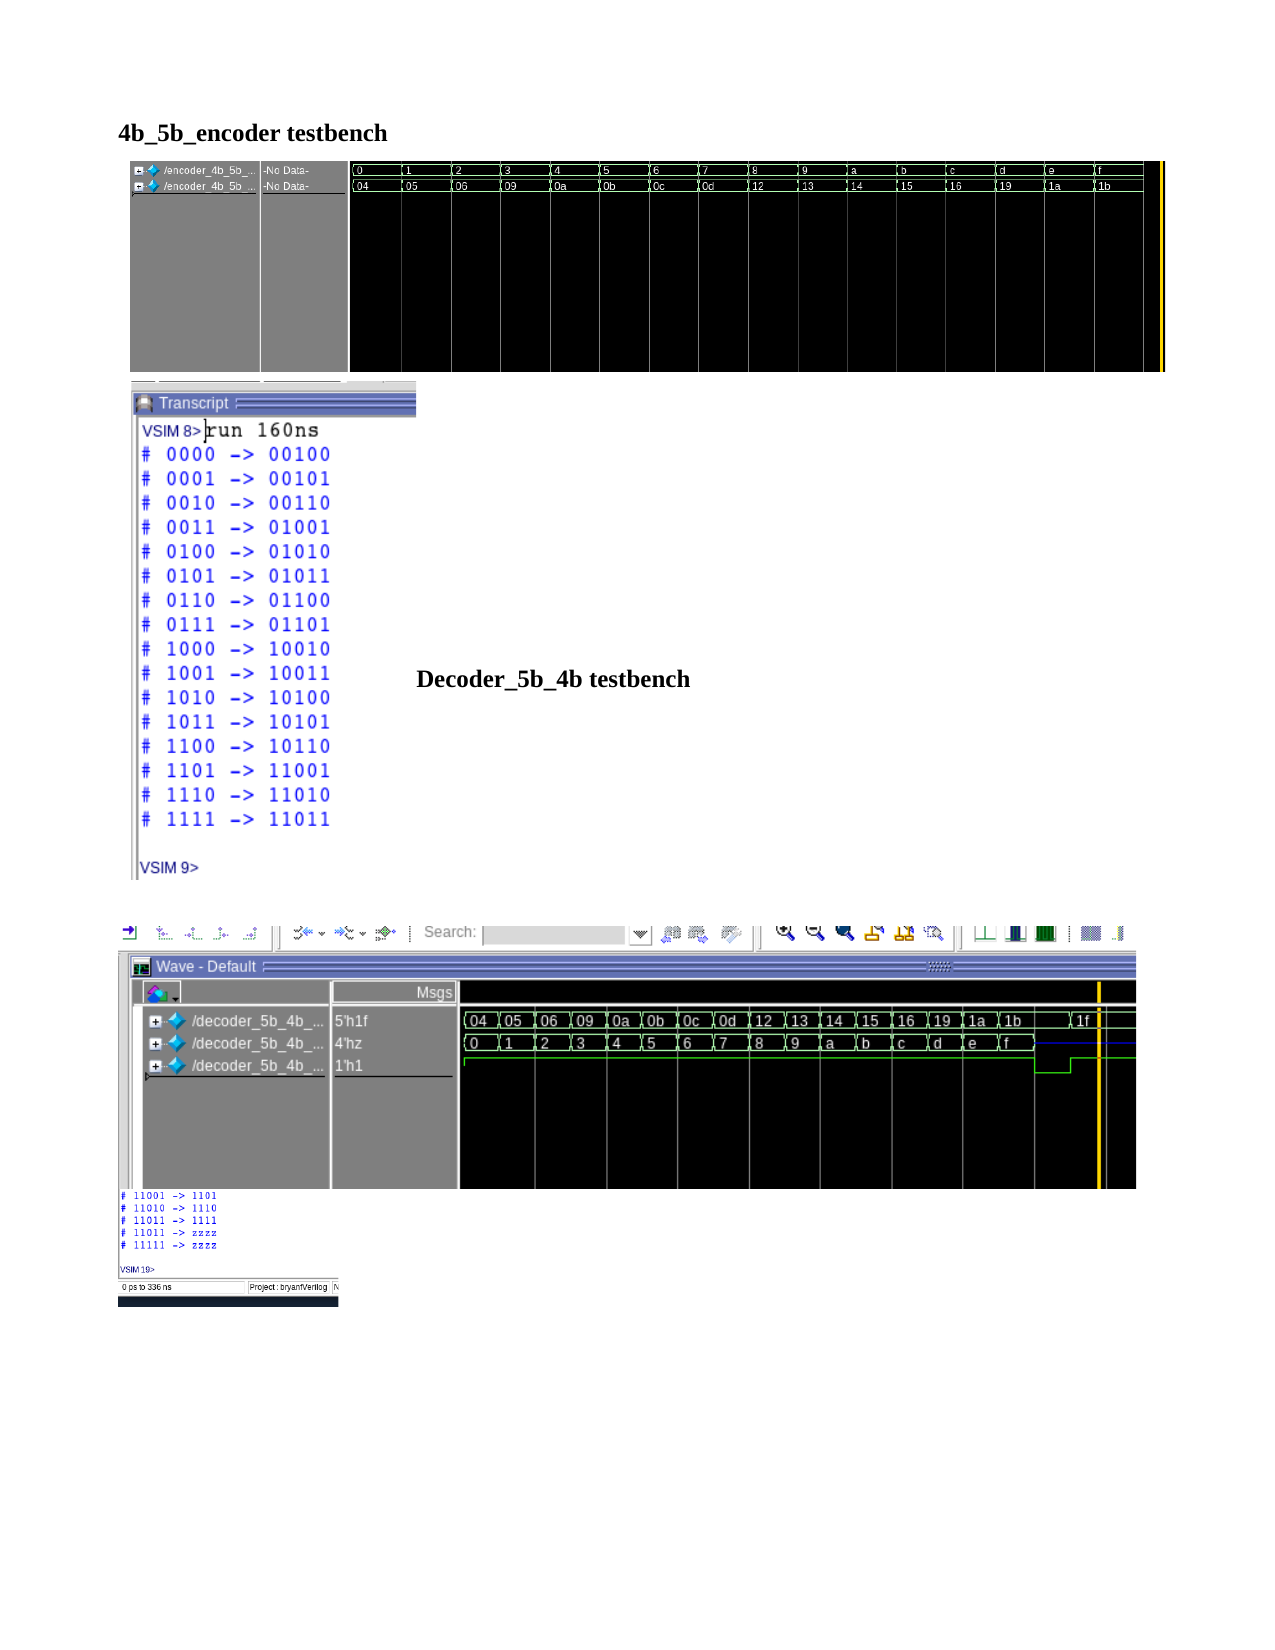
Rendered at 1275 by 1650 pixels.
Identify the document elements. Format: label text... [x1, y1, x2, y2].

text 4b_5b_encoder testbench [118, 118, 1157, 147]
text Decoder_5b_4b testbench [132, 664, 1157, 693]
picture [126, 161, 1166, 372]
